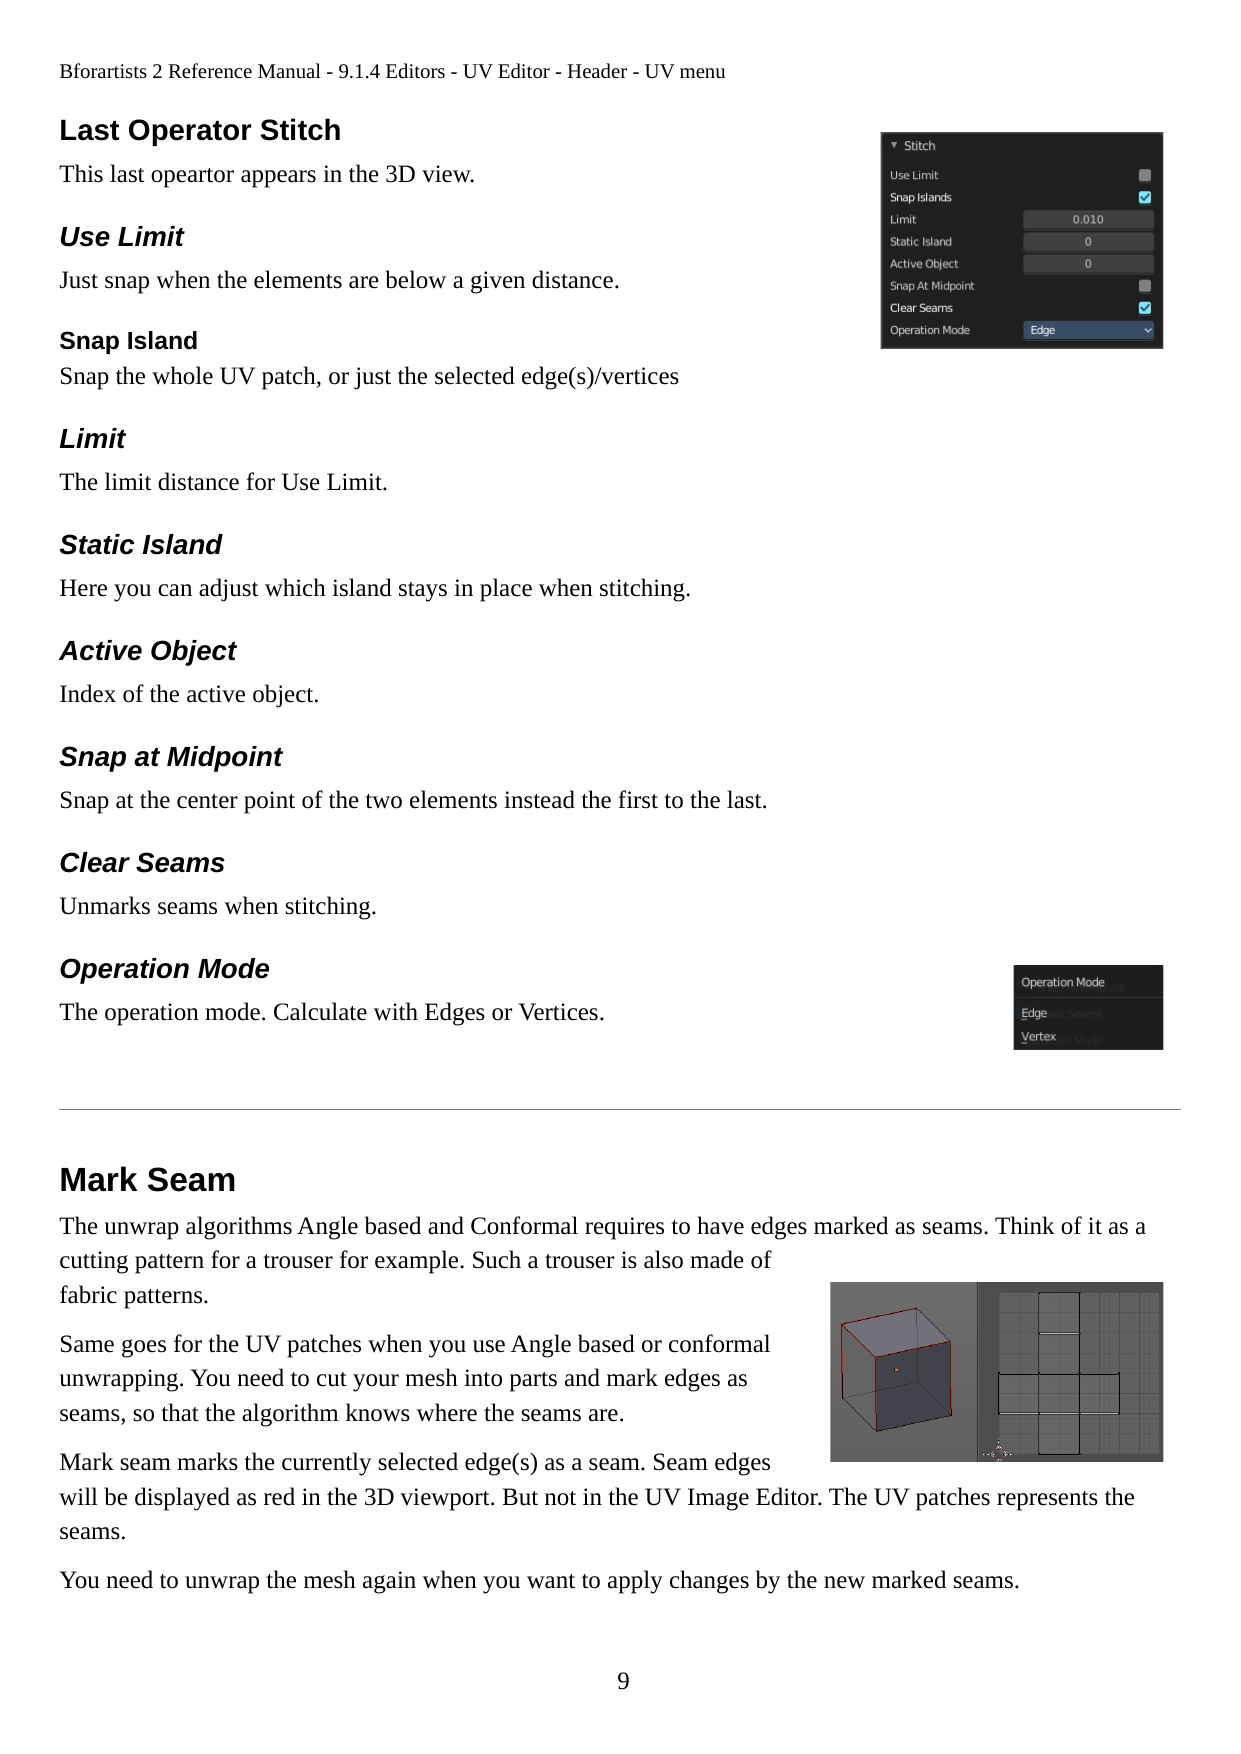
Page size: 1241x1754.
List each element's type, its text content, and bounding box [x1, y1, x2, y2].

text The unwrap algorithms Angle based and Conformal requires to have edges marked as seams. Think of it as a cutting pattern for a trouser for example. Such a trouser is also made of fabric patterns. [59, 1211, 1181, 1309]
text Mark seam marks the currently selected edge(s) as a seam. Seam edges will be displayed as red in the 3D viewport. But not in the UV Image Editor. The UV patches represents the seams. [59, 1447, 1181, 1545]
subtitle Use Limit [59, 220, 880, 252]
subtitle Static Island [59, 529, 1181, 561]
subtitle [1164, 220, 1181, 252]
text Index of the active object. [59, 679, 1181, 708]
subtitle Clear Seams [59, 846, 1181, 878]
subtitle Active Object [59, 634, 1181, 666]
subtitle Last Operator Stitch [59, 113, 1181, 146]
subtitle Limit [59, 423, 1181, 454]
text Just snap when the elements are below a given distance. [59, 265, 880, 293]
text You need to unwrap the mesh again when you want to apply changes by the new marked seams. [59, 1565, 1181, 1594]
subtitle Snap Island [59, 326, 1181, 355]
subtitle Snap at Midpoint [59, 741, 1181, 772]
picture [830, 1282, 1164, 1462]
text The operation mode. Calculate with Edges or Vertices. [59, 997, 1013, 1026]
text This last opeartor appears in the 3D view. [59, 159, 880, 188]
picture [1013, 965, 1164, 1050]
text Snap at the center point of the two elements instead the first to the last. [59, 785, 1181, 814]
text Here you can adjust which island stays in place when stitching. [59, 573, 1181, 602]
text Snap the whole UV patch, or just the selected edge(s)/vertices [59, 361, 1181, 390]
picture [880, 132, 1164, 349]
text Same goes for the UV patches when you use Angle based or conformal unwrapping. You need to cut your mesh into parts and mark edges as seams, so that the algorithm knows where the seams are. [59, 1329, 830, 1427]
text The limit distance for Use Limit. [59, 467, 1181, 496]
subtitle Operation Mode [59, 952, 1181, 984]
subtitle Mark Seam [59, 1160, 1181, 1198]
text Unmarks seams when stitching. [59, 891, 1181, 919]
